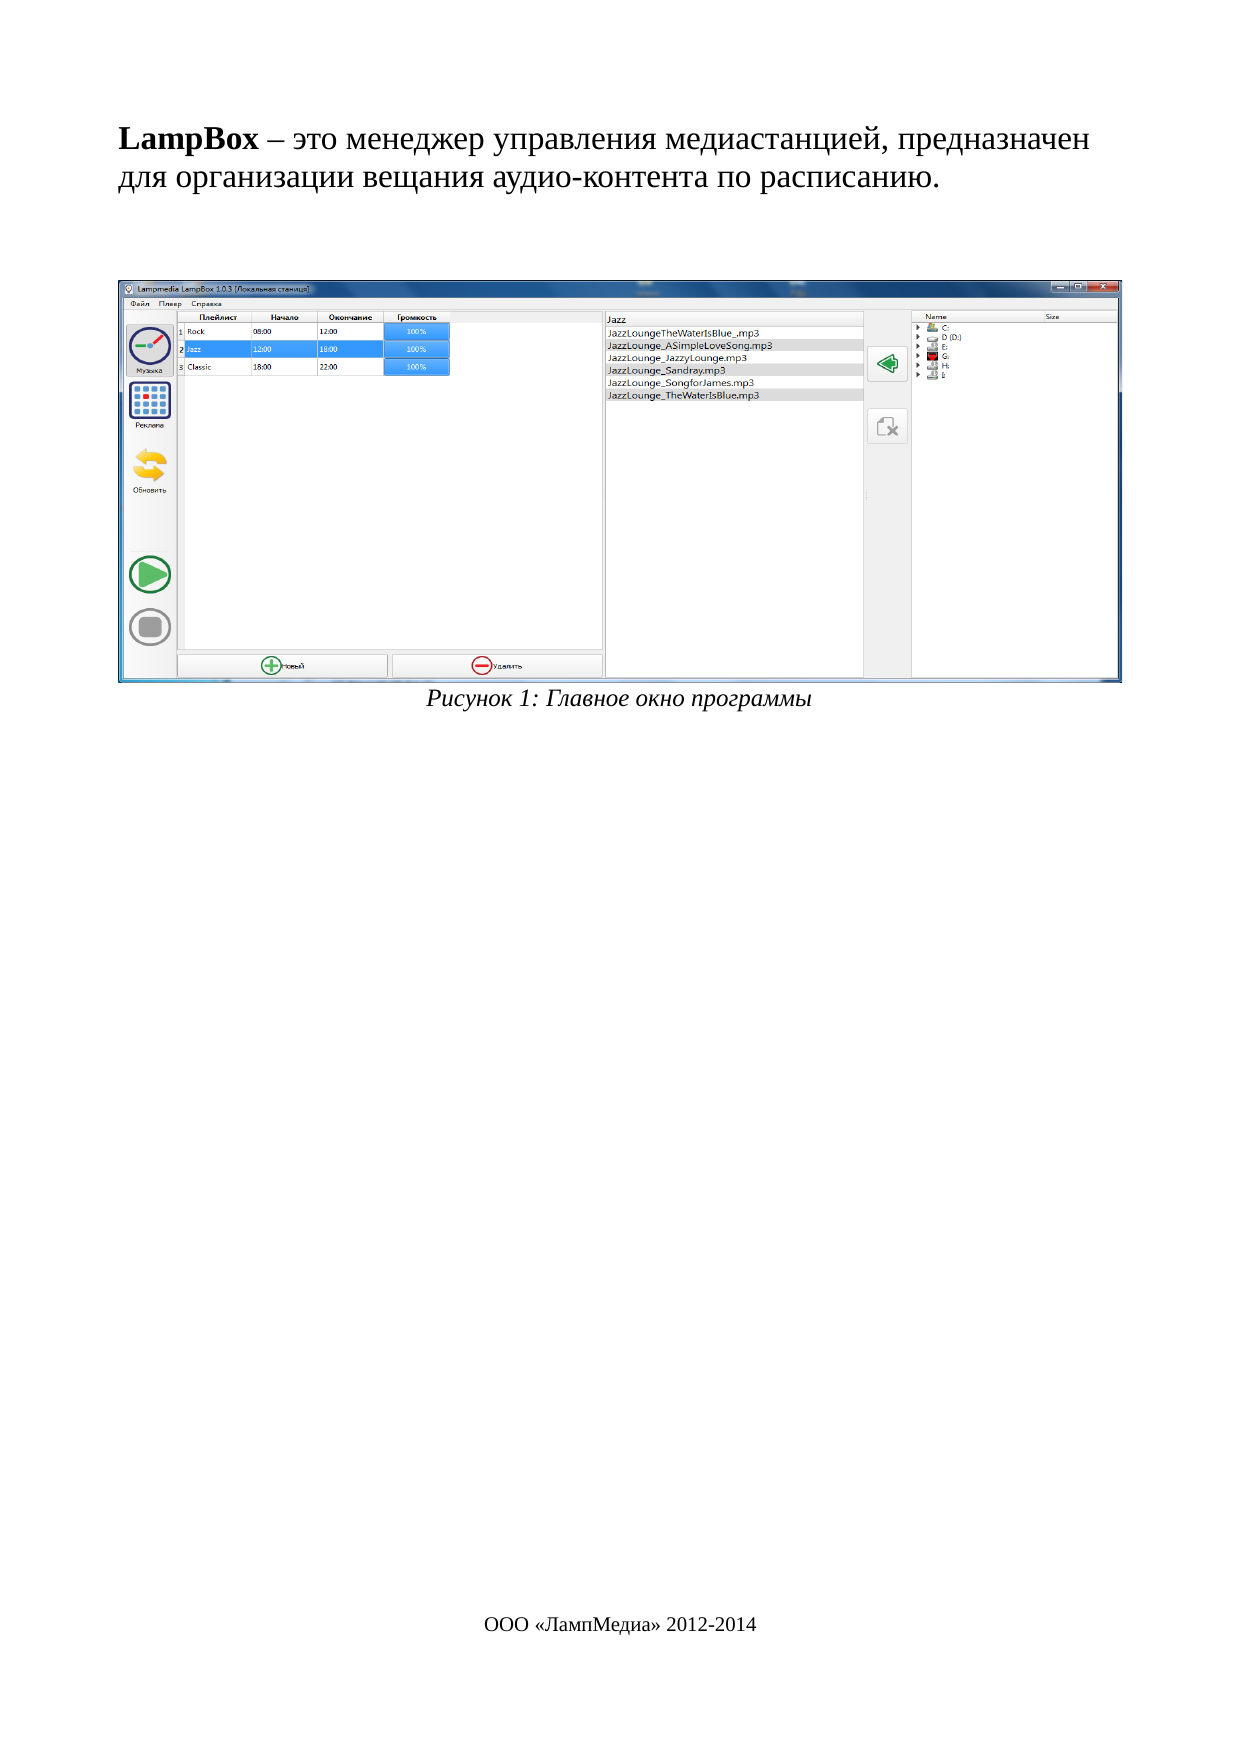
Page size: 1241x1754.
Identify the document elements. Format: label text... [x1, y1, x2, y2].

text LampBox – это менеджер управления медиастанцией, предназначен для организации вещания аудио-контента по расписанию. [118, 118, 1122, 195]
text Рисунок 1: Главное окно программы [118, 683, 1122, 712]
picture [118, 280, 1123, 683]
